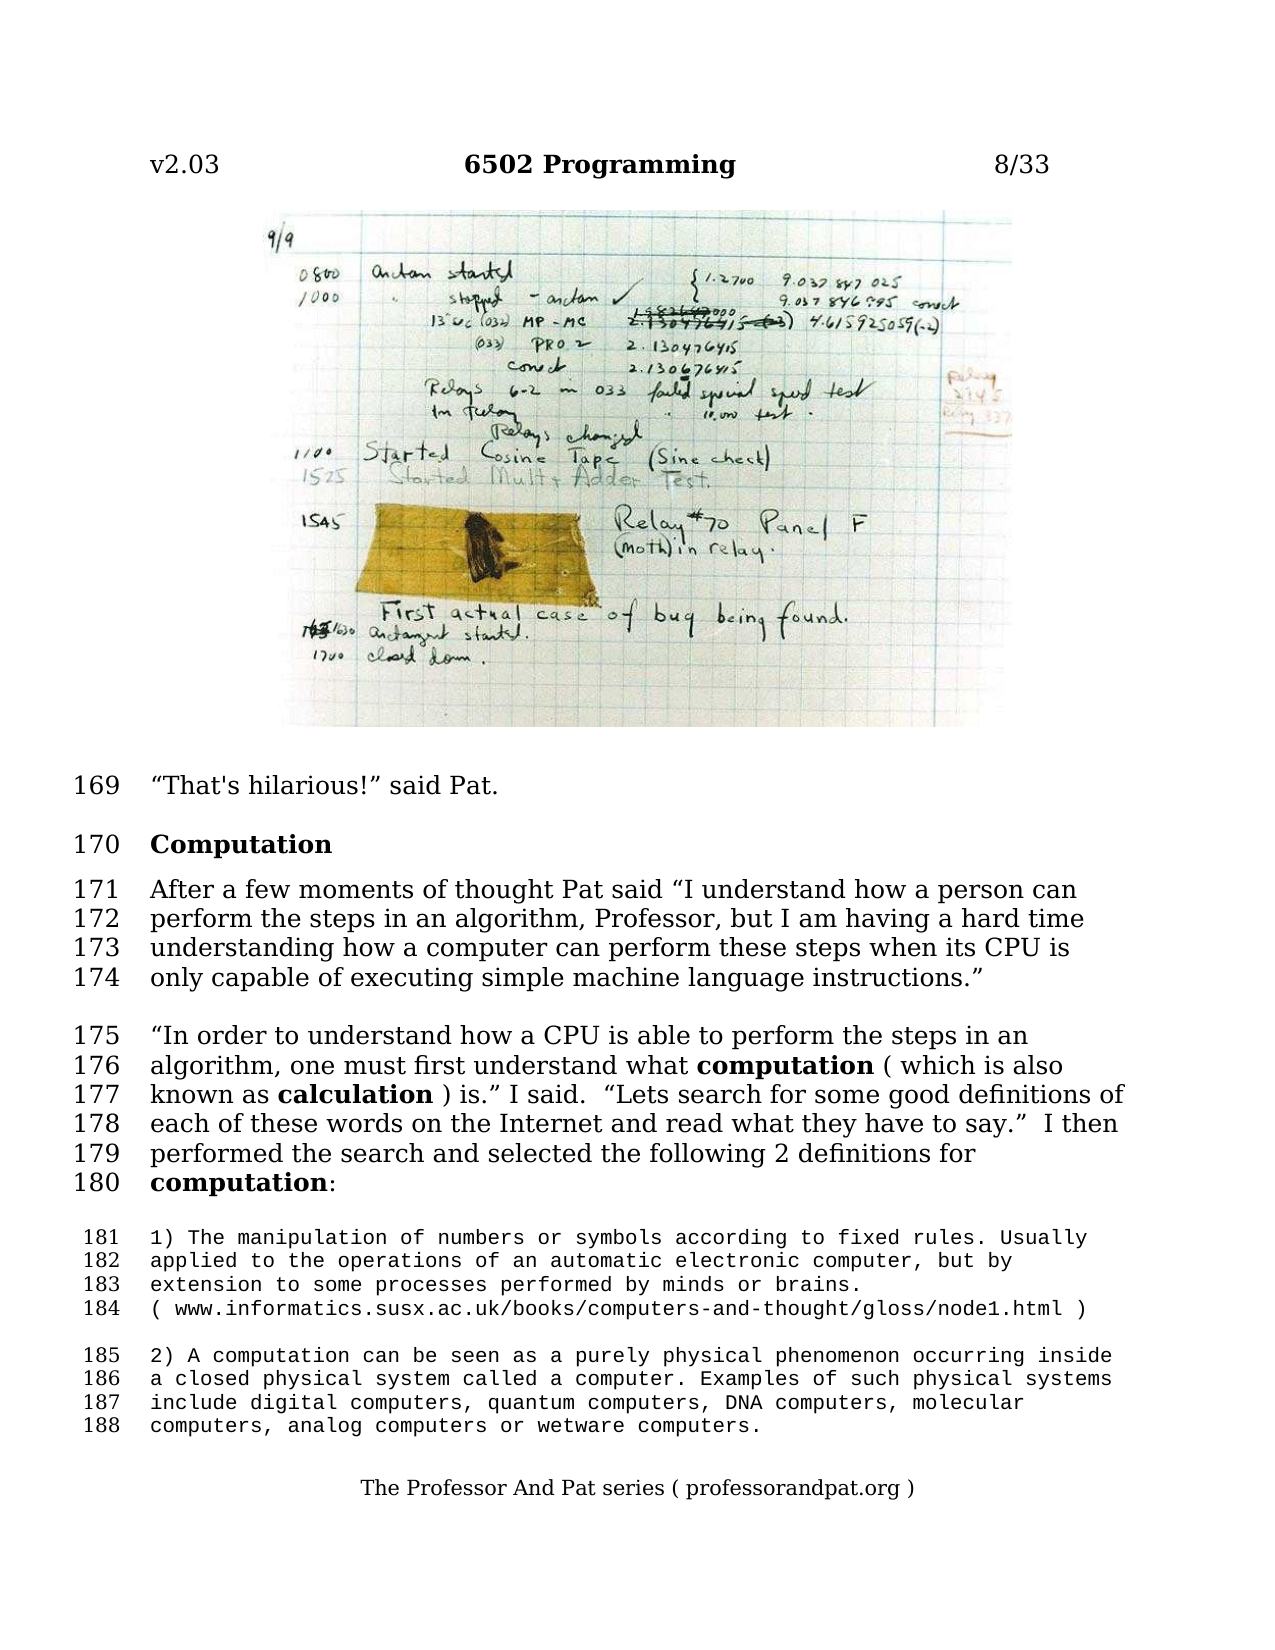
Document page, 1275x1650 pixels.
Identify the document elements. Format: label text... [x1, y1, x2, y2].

picture [262, 210, 1013, 727]
text 1) The manipulation of numbers or symbols according to fixed rules. Usually applied to the operations of an automatic electronic computer, but by extension to some processes performed by minds or brains. ( www.informatics.susx.ac.uk/books/computers-and-thought/gloss/node1.html ) [150, 1227, 1125, 1321]
text “That's hilarious!” said Pat. [150, 771, 1125, 800]
text 2) A computation can be seen as a purely physical phenomenon occurring inside a closed physical system called a computer. Examples of such physical systems include digital computers, quantum computers, DNA computers, molecular computers, analog computers or wetware computers. [150, 1345, 1125, 1439]
text After a few moments of thought Pat said “I understand how a person can perform the steps in an algorithm, Professor, but I am having a hard time understanding how a computer can perform these steps when its CPU is only capable of executing simple machine language instructions.” [150, 875, 1125, 992]
subtitle Computation [150, 830, 1125, 860]
text “In order to understand how a CPU is able to perform the steps in an algorithm, one must first understand what computation ( which is also known as calculation ) is.” I said. “Lets search for some good definitions of each of these words on the Internet and read what they have to say.” I then performed the search and selected the following 2 definitions for computation: [150, 1021, 1125, 1198]
